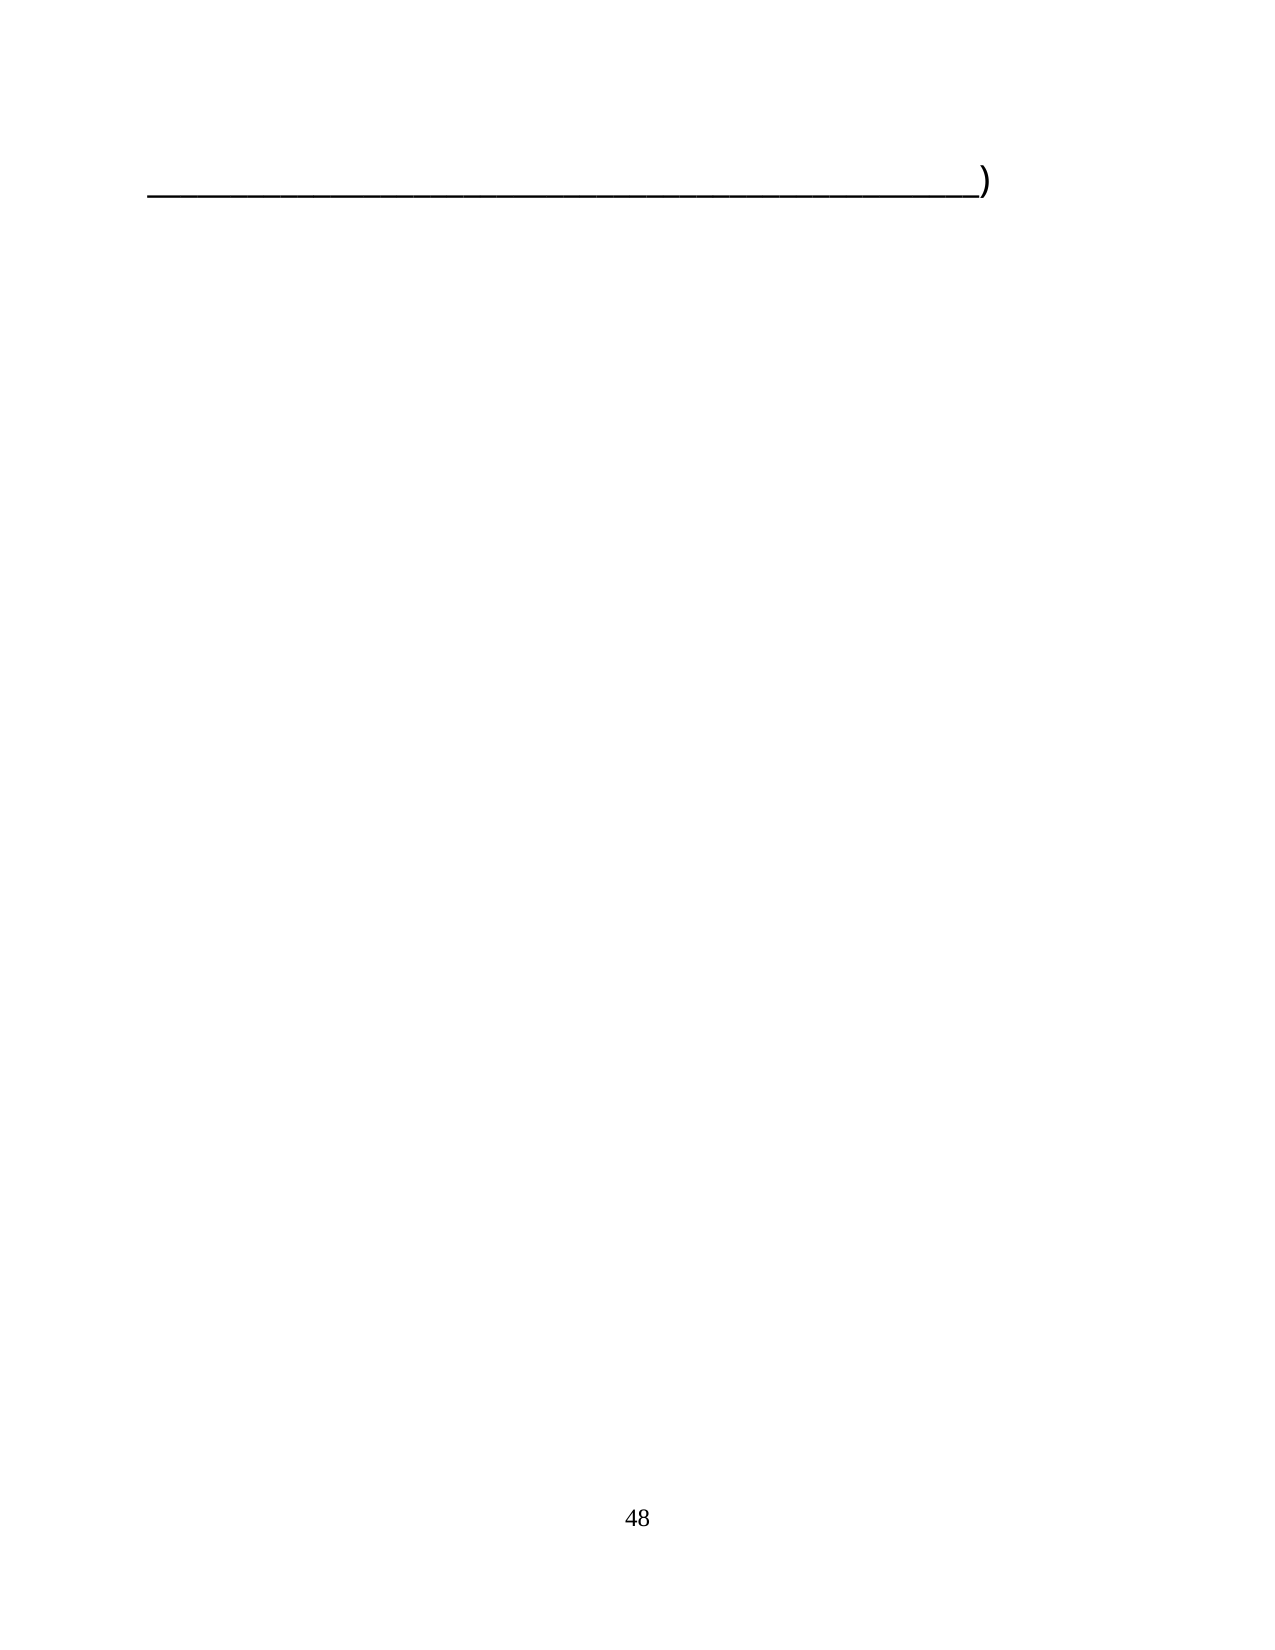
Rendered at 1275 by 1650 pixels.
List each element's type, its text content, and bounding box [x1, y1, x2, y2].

text __________________________________________________) [118, 152, 1157, 203]
